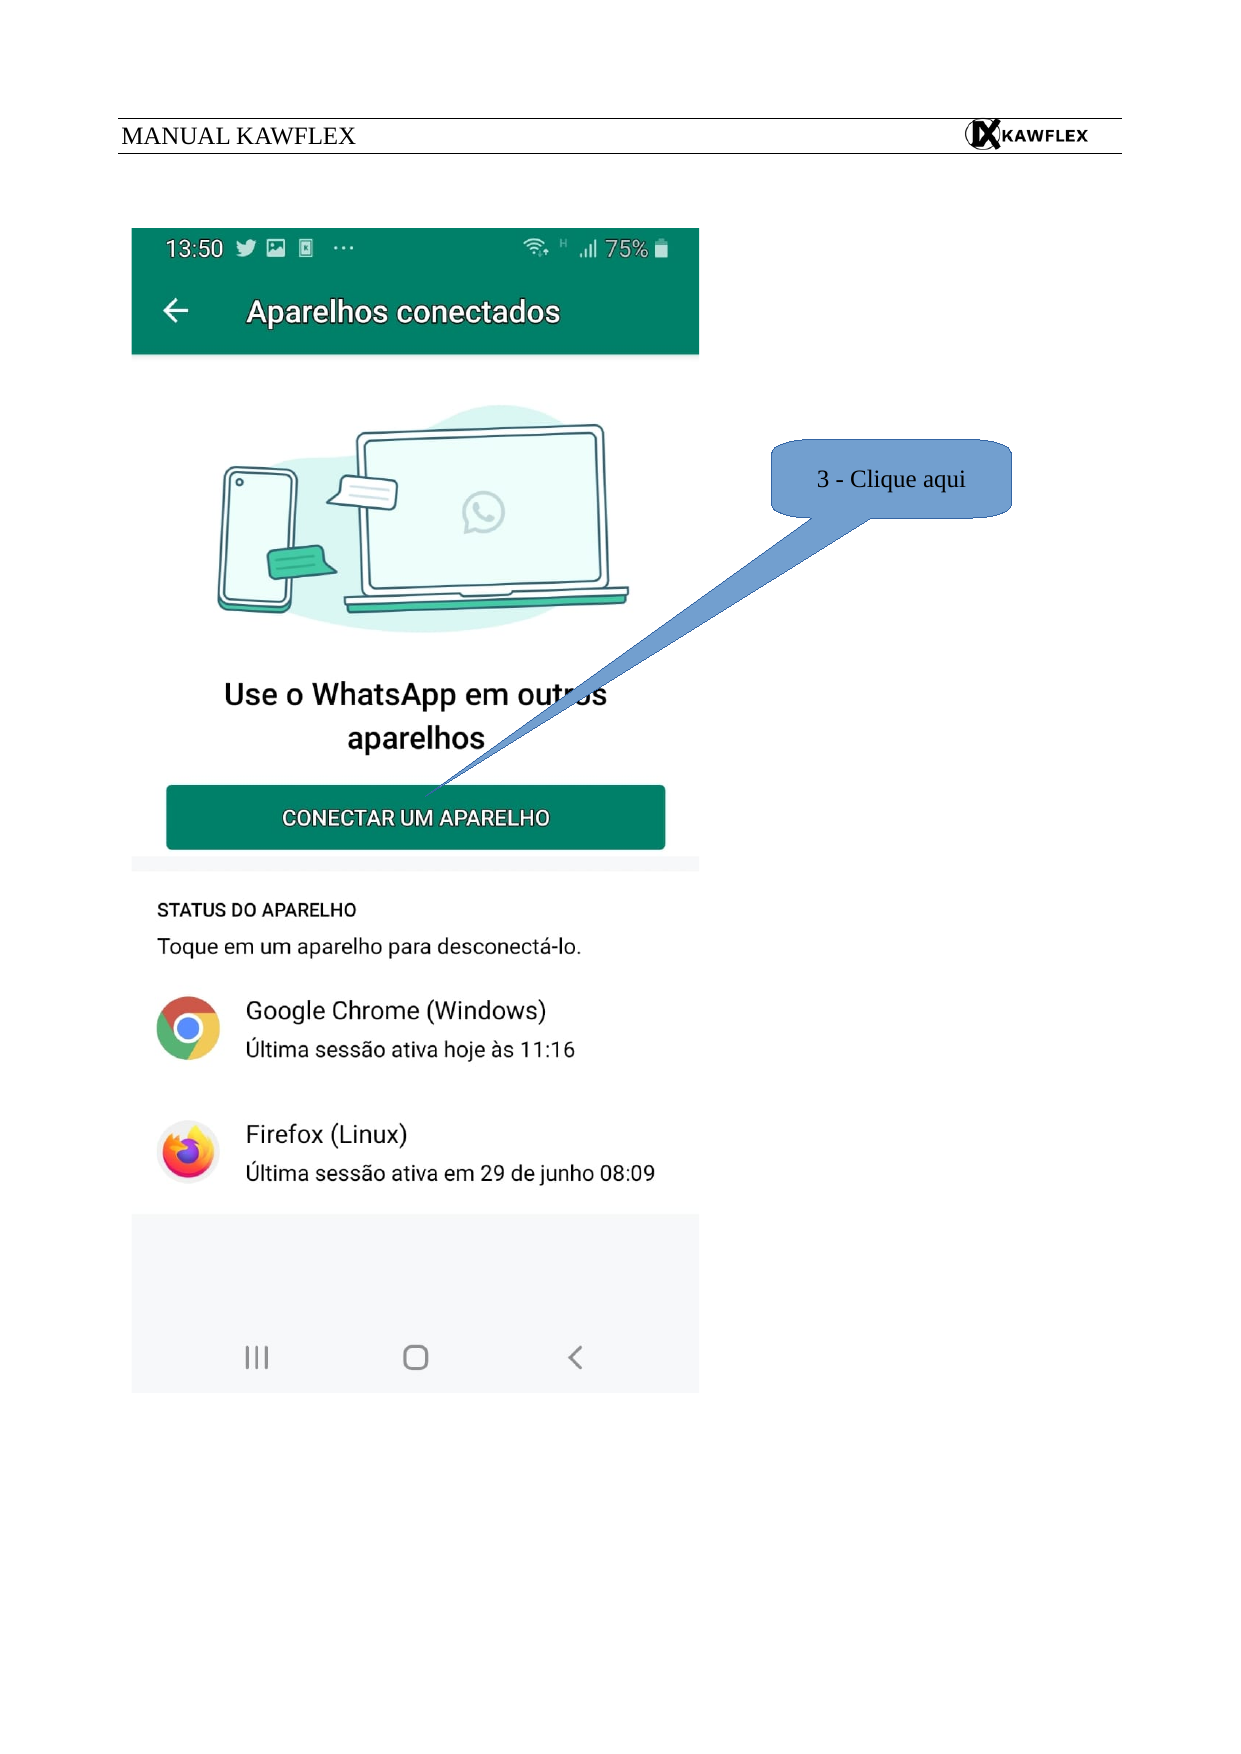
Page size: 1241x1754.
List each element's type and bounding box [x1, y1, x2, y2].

picture [957, 106, 1116, 176]
picture [131, 228, 700, 1393]
